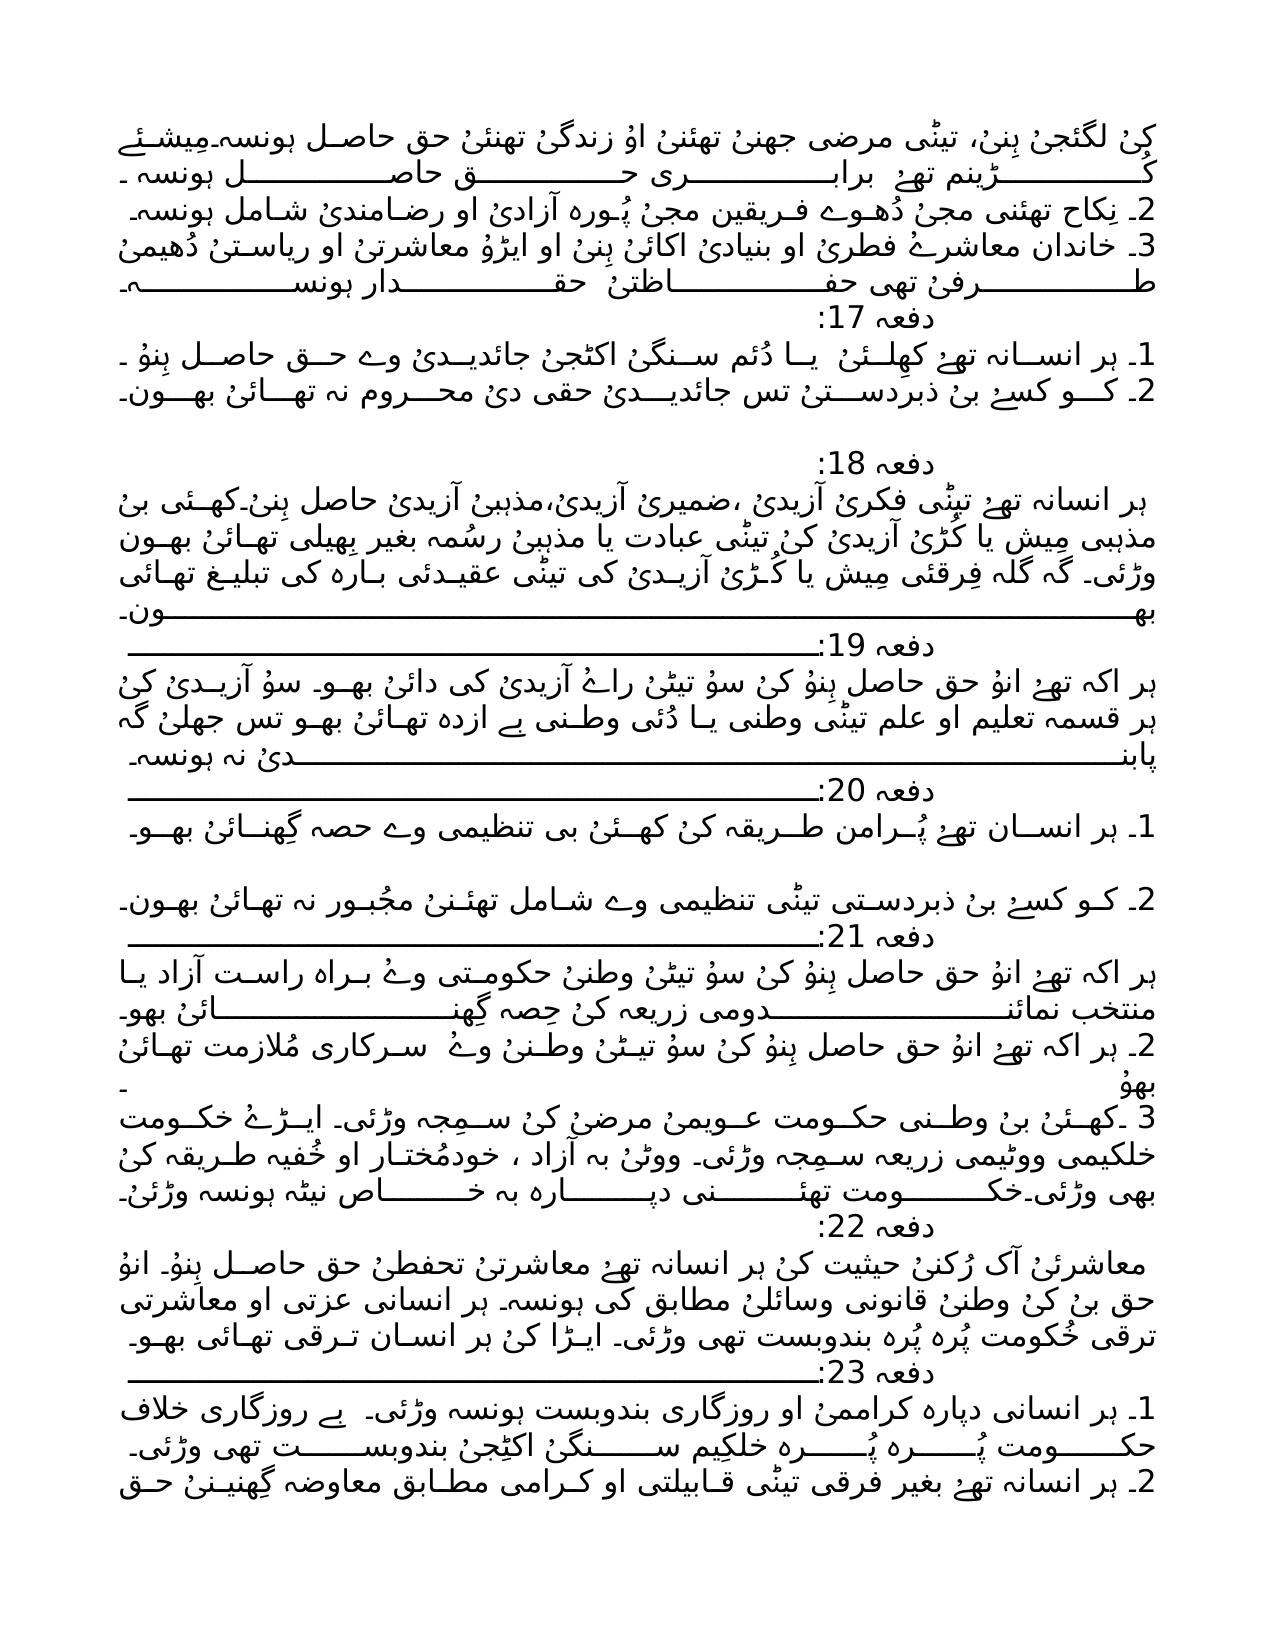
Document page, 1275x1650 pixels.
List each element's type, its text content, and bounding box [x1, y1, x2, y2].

text اقوامِ مُتحدئی جنرل اسمبلیࣿ داش دسمبر 1948 انسانی حقیمی عالمی منشُور منظور تھےࣿ تسی اعلان تِھیلیࣿ ۔ مُڜٹوࣿ یھاندہ صفحیم وے انیࣿ مُنشوری مکمل وضاحت چونٹا ہنیࣿ۔ انیࣿ تاریخیࣿ کامیابی باد جنرل اسمبلی تیݨی تمام ممبر وطنِیم جُھلیࣿ زور دتیࣿ کیࣿ سےࣿ تین تیݨی وطنِیم وے نِسی اعلان تھےࣿ نِسی نشرو اشاعتی وے حِصہ گِھنن۔ نِس مُخامُخ و زھئیࣿ وے لمون ۔ اسکولِیم ، عام تعلیمی اداریم نس منی ݜُݨون ۔ لسی تفصیلات واضح تھئجن ۔ انیࣿ طرِیقم کیࣿ کھئو بیࣿ وطن یا سیاسی حیثیتی لحاظ کیࣿ گہ فرق نہ تھئجہ ۔ محکمہ اطلاعاات عامہ اقوام متحدہ نیو یارک آخری سند یافتہ متن انسانی حقوقی عالمی منشور ہر انسانی ذاتیࣿ عزت او لسی برابر (آک شانتہ) حقیࣿ تسلِیم تھئنی دُنئیࣿ وے آزیدیࣿ ،انصاف او امنی بُنیاد ہِنیࣿ۔ انسانی حقِیم دی لا پرواہیࣿ او اِنسانی بے عزتیࣿ تھئنی کیࣿ ایتیڻہ وحشیانہ کراممی شِکلم ظاہر بھینیࣿ کی لا کیࣿ انسانیتی ضمیریࣿ تھےࣿ سخت تکلِف پھیࣿدینیࣿ۔ ہر انسانی انیࣿ خواہش ہِنیࣿ کیࣿ دُنیئی وے آک ایتڻوࣿ ماحول پیدا بھی وڑئیࣿ کیࣿ تا ہر آک انسان آزیدیࣿ کیࣿ تیڻیࣿ بات کھوࣿنڈا بھو او لنام تھےࣿ تیݨی عقِیدئیࣿ بارہ کیࣿ کھوࣿنڈئنی مکمل آزیدیࣿ حاصل ہونسہ۔ ہر انسان انیࣿ دُنیئیࣿ وے بغیر بِھیلی تیݨی زان محفوظ جوݜی وڑئی ایڑا کیࣿ قومم مجیࣿ دوستانہ تعلقات ذیات بِھین۔ چونکہ ا قوام متحدئی ممبر قومم تیڻیࣿ چارٹریࣿ وے انسانیࣿ حقیمی، انسانیتیࣿ عزت،لنی قدر ،میشمی او کُڑِینمی بنیادیࣿ حقیمی دوبارہ تصدیق تِھیلیࣿ ہِنیࣿ ۔ڑی سنگیࣿ اکٹِجیࣿ معاشرئی ہر انسانی زندگی معیار رال تھینیࣿ اردہ تِھیلوࣿ ہِنوࣿ۔ بُٹھے ممبر وطنِیم انوࣿ وعدہ تِھیلوࣿ ہنوࣿ کیࣿ اقوام متحدئیࣿ اشتراکیࣿ عمل کیࣿ اصولا او عملا انسانیࣿ حقیمی او تنی آزیدی ذاتیࣿ احترام تِھین او تھؤون۔ ایڑوࣿ وعدہ پُرہ تھئنی دپارہ انیࣿ بات بِیڈیࣿ ضرُوریࣿ کیࣿ ایڑےࣿ بُنیادیࣿ حقیࣿ او آزیدی نوعیت بُٹھے بھےࣿ بُجن وڑئیࣿ۔ اقوام متحدئی جنرل اسمبلیࣿ اعلان تھینیࣿ کیࣿ انسانیࣿ حقِیمی انوࣿ عالمی منشُور بُٹھے قوممی مقصد حاصل تھینیࣿ دپارہ مُشترکہ معیار کیࣿ ہونسہ ۔ کمیࣿ ہر فرد معاشرتیࣿ ہر ادارہ انوࣿ منشُور نظریࣿ تُوری سیتیࣿ تعلیم اوتبلیغیࣿ ذریعہ کیࣿ انیࣿ حقیمی او آزادیࣿ احترام پئیدوࣿ تھِی او لنام قومیࣿ او بین اقوامیࣿ کاروائیࣿ زریعہ کی ممبر مُلکیم او ایسہ قومم مجِیࣿ کھئیࣿ کیࣿ ممبر مُلکیم تُوریࣿ (ماتحت) ہونسن منینی دپارہ بھراش بھراش کوشش تِھین۔ دفعہ 1: تمام انسانان آزاد ،عزتیࣿ او تیݨی حقیمی اعتبار کیࣿ برابر پیئدوࣿ بِھلہ ہنہ ۔ نِنام تھےࣿ ضمیر او عقل مطابقی آذیدیࣿ دئجِلیࣿ ہِنیࣿ لائیࣿ دپارہ نِنام تھےࣿ پکار کیࣿ لےࣿ اکادُئیࣿ بھراویلیࣿ ثُبوت دین۔ دفعہ 2: ہر انسان ایڑےࣿ تمام آزادیࣿ او حقیمیࣿ مستحق ہِنوࣿ کھئیࣿ انیࣿ اعلینیࣿ وےࣿ بیان تھئجلیࣿ ہِنیࣿ۔ ایڑےࣿ حقیم جُھلیࣿ نسل، رنگ،جِنس زبان،مذہب، او سیاسی تفریحیࣿ یا کھئوࣿ قسمیࣿ عقیدہ قوم معاشرتیࣿ دولت یا خاندانیࣿ حیثیتیࣿ گہ نہ فرق نئنوࣿ۔ لس دی علاوہ کھیوࣿ علاقئیࣿ یا مُلکہ سنگیࣿ کھیوࣿ فردیࣿ تعلق ہنوࣿ تسیࣿ سیاسیࣿ کیفیت دائرہ اختیار یا بین اقوامیࣿ حیثیتیࣿ وجہ جُھلیࣿ تس جُھلیࣿ گہ امتیازیࣿ سلوک نہ تھئجہ ۔چاہئے سو مُلک آزاد ہنوࣿ یا دُئی وطنی ماتحت ہِنو یا سیاسیࣿ لحاظ کیࣿ دُئی وطنی غولام ہنوࣿ بُٹھیم سنگیࣿ آک قِسمہ سلوک تھِئجہ وڑئیࣿ دفعہ 3: ہر انسانہ تھےࣿ تیڻیࣿ جنیࣿ آزیدیࣿ ذاتیࣿ تحفظیࣿ حق حاصل ہونسہ ۔ دفعہ 4: کو کسے غولام یا انزیࣿ نہ سمائیࣿ بھون ۔غلامی یا کسے کِرنئنی چاہےࣿ تسی کتیڻوࣿ شِکل بیࣿ ہینتہ ممنوع قرار دئِجہ۔ دفعہ 5: کسےࣿ تھےࣿ جسمانیࣿ تکلِف یا ظالمانہ سلوک یا غیر فِطریࣿ سزا نہ دیئجہ ۔ دفعہ 6: ہر آکہ تھےࣿ انوࣿ حق حاصل ہنوࣿ ہر زھئیࣿ وے قانون تسیࣿ شخصیت تسلِم تھی۔ دفعہ 7: قانونیࣿ لحاظ کیࣿ بُھٹے برابر ہِنہ ۔لہٰذا بغیر گہ فرقیࣿ قانونیࣿ تُوریࣿ بُٹھے برابر حق دار ہونسن انیࣿ اعلینیࣿ خلاف کھئیࣿ تفریق تھئجینیࣿ یا ایڑےࣿ تفریقیࣿ دپارہ ترغیب دیجینیࣿ لی وے بُٹھےࣿ برابر حقدار ہونسن ۔ دفعہ 8: ہر انسانہ تھےࣿ ہر ایسےࣿ فعل (کامی) خلاف کھیوࣿ کیࣿ انیࣿ دستوری وے یا قانونی وے حقی دِتہ ہِنہ یڑے حقی کی ختُم تِھیلہ ہینتہ تنام تھےࣿ بااختیار قومیࣿ عدالتِیم وے موثر طریقہ جُھلیࣿ (چارہ جوئی ) تھےࣿ تھینیࣿ حق حاصل ہونسہ ۔ دفعہ 9: کسے بیࣿ کو باچائی یا حاکِمی مرضیࣿ کیࣿ گرفتار، قید یا جلا وطن نہ تھائیࣿ بھون ۔ دفعہ 10: ہر آکہ تھےࣿ انوࣿ حق حاصل ہنوࣿ کیࣿ سوࣿ تیݨی حقیࣿ بارئی آزاد کھونڈائی بھو۔ تسیࣿ خلاف کی جُرمی الزام لگئلیࣿ ہینتہ تسی فیصلہ آزادا او غیر جانبدارانہ عدالتیࣿ وے منصفانہ طریقہ کیࣿ تھئِجہ وڑئی۔ دفعہ 11 : ایسوࣿ انسان کیࣿ تس جُھلیࣿ فوجداریࣿ الزام ہونسہ سوࣿ ایسےࣿ وخت تی بے گناہ حسوب تھئجہ کی کرے آک آزاد عدالتیࣿ وےࣿ قانونیࣿ مُطابقی تس جُھلیࣿ جُرم ثابت نہ نہ بِھلوࣿ تی۔ او تس تھےࣿ تیڻیࣿ صفائیࣿ پیش تھئنیࣿ پُرہ پُرہ موقع دئِجہ دفعہ 12: کسی ذاتیࣿ ذندگیࣿ ،گھوڜٹیࣿ ذاتیࣿ معاملات یا دُئی گہ ذاتی کرامہ وے گہ قِسمہ بیࣿ مداخلت نہ تھئجہ او نہ بہ کسی عزتی او نیک نامی جُھلیࣿ حملہ تھئجہ۔ ہر انسانہ تھےࣿ حق حاصل ہِنوࣿ کی قانون تسی عِزتی جُھلیࣿ حملہ یا مُداخلتیࣿ دی محفوظ ساتیࣿ۔ دفعہ 13: 1۔ ہر انسانہ تھےࣿ انوࣿ حق حاصِل ہِنوࣿ کیࣿ سوࣿ تیݨی وطنی ہر زھئی تھے گہ گلہ ٹیمی بائیࣿ بھو آزاد گِرائیࣿ بھو او گو بی ہینتہ زھائی گِھنی تیݨی تھے گھوݜٹ تھائی بھو۔ 2۔ ہر انسانہ تھےࣿ انوࣿ حق حاصل ہِنوࣿ کیࣿ سو تیڻیࣿ وطنیࣿ دی نِکھئیࣿ دُئیࣿ وطنیࣿ تھےࣿ گُوم ہینتہ واپس تیڻیࣿ وطنیࣿ یھائیࣿ بھو۔ دفعہ 14: 1۔ہر انسان تھےࣿ ظُلم ، تشددیࣿ دی بچ بھئنی دپارہ دُئیࣿ وطنیࣿ بےࣿ پناہیࣿ گھنیئیࣿ حق حاصل ہِنوࣿ۔ 2 ایڑوࣿ حق عدالتیࣿ کاروائیࣿ دیࣿ بچ بھئنیࣿ دپارہ استمال نہ تھئجہ کیࣿ کھئوࣿ کرام اقوام متحدئیࣿ مقصدیࣿ او اصولیࣿ خلاف ہِنہ۔ دفعہ 15: 1۔ ہر آکہ تھےࣿ قومیتیࣿ حق حاصل ہِنوࣿ ۔ 2۔ کھئوࣿ بیࣿ حاکم تیݨی مرضیࣿ کیࣿ کسیࣿ قومیت بدل نہ تھائیࣿ بھوࣿ او کسےࣿ تھےࣿ قومیت بدل تھئنی حق دئنی دی اِنکار نہ تھئجہ ۔ دفعہ 16: 1۔ ہر عاقل بالغہ مِیش یا کُڑیࣿ بغیر ایتئںیࣿ پابندیࣿ کھئیࣿ کیࣿ قومیت یا پابندیࣿ وجہ کیࣿ لگئجیࣿ ہِنیࣿ، تیݨی مرضی جھنیࣿ تھئنیࣿ اوࣿ زندگیࣿ تھنئیࣿ حق حاصل ہونسہ۔مِیشئے کُڑینم تھےࣿ برابری حق حاصل ہونسہ ۔ 2۔ نِکاح تھئنی مجیࣿ دُھوے فریقین مجیࣿ پُورہ آزادیࣿ او رضامندیࣿ شامل ہونسہ۔ 3۔ خاندان معاشرےࣿ فطریࣿ او بنیادیࣿ اکائیࣿ ہِنیࣿ او ایڑوࣿ معاشرتیࣿ او ریاستیࣿ دُھیمیࣿ طرفیࣿ تھی حفاظتیࣿ حقدار ہونسہ۔ دفعہ 17: 1۔ ہر انسانہ تھےࣿ کھِلئیࣿ یا دُئم سنگیࣿ اکٹجیࣿ جائدیدیࣿ وے حق حاصل ہِنوࣿ ۔ 2۔ کو کسےࣿ بیࣿ ذبردستیࣿ تس جائدیدیࣿ حقی دیࣿ محروم نہ تھائیࣿ بھون۔ دفعہ 18: ہر انسانہ تھےࣿ تیݨی فکریࣿ آزیدیࣿ ،ضمیریࣿ آزیدیࣿ،مذہبیࣿ آزیدیࣿ حاصل ہِنیࣿ۔کھئی بیࣿ مذہبی مِیش یا کُڑیࣿ آزیدیࣿ کیࣿ تیݨی عبادت یا مذہبیࣿ رسُمہ بغیر بِھیلی تھائیࣿ بھون وڑئی۔ گہ گلہ فِرقئی مِیش یا کُڑیࣿ آزیدیࣿ کی تیݨی عقیدئی بارہ کی تبلیغ تھائی بھون۔ دفعہ 19: ہر اکہ تھےࣿ انوࣿ حق حاصل ہِنوࣿ کیࣿ سوࣿ تیڻیࣿ راےࣿ آزیدیࣿ کی دائیࣿ بھو۔ سوࣿ آزیدیࣿ کیࣿ ہر قسمہ تعلیم او علم تیݨی وطنی یا دُئی وطنی بے ازدہ تھائیࣿ بھو تس جھلیࣿ گہ پابندیࣿ نہ ہونسہ۔ دفعہ 20: 1۔ ہر انسان تھےࣿ پُرامن طریقہ کیࣿ کھئیࣿ بی تنظیمی وے حصہ گِھنائیࣿ بھو۔ 2۔ کو کسےࣿ بیࣿ ذبردستی تیݨی تنظیمی وے شامل تھئنیࣿ مجُبور نہ تھائیࣿ بھون۔ دفعہ 21: ہر اکہ تھےࣿ انوࣿ حق حاصل ہِنوࣿ کیࣿ سوࣿ تیڻیࣿ وطنیࣿ حکومتی وےࣿ براہ راست آزاد یا منتخب نمائندومی زریعہ کیࣿ حِصہ گِھنائیࣿ بھو۔ 2۔ ہر اکہ تھےࣿ انوࣿ حق حاصل ہِنوࣿ کیࣿ سوࣿ تیڻیࣿ وطنیࣿ وےࣿ سرکاری مُلازمت تھائیࣿ بھوࣿ ۔ 3 ۔کھئیࣿ بیࣿ وطنی حکومت عویمیࣿ مرضیࣿ کیࣿ سمِجہ وڑئی۔ ایڑےࣿ خکومت خلکیمی ووٹیمی زریعہ سمِجہ وڑئی۔ ووٹیࣿ بہ آزاد ، خودمُختار او خُفیہ طریقہ کیࣿ بھی وڑئی۔خکومت تھئنی دپارہ بہ خاص نیٹہ ہونسہ وڑئیࣿ۔ دفعہ 22: معاشرئیࣿ آک رُکنیࣿ حیثیت کیࣿ ہر انسانہ تھےࣿ معاشرتیࣿ تحفطیࣿ حق حاصل ہِنوࣿ۔ انوࣿ حق بیࣿ کیࣿ وطنیࣿ قانونی وسائلیࣿ مطابق کی ہونسہ۔ ہر انسانی عزتی او معاشرتی ترقی خُکومت پُرہ پُرہ بندوبست تھی وڑئی۔ ایڑا کیࣿ ہر انسان ترقی تھائی بھو۔ دفعہ 23: 1۔ ہر انسانی دپارہ کراممیࣿ او روزگاری بندوبست ہونسہ وڑئی۔ بے روزگاری خلاف حکومت پُرہ پُرہ خلکِیم سنگیࣿ اکٹِجیࣿ بندوبست تھی وڑئی۔ 2۔ ہر انسانہ تھےࣿ بغیر فرقی تیݨی قابیلتی او کرامی مطابق معاوضہ گِھنینیࣿ حق حاصل ہِنوࣿ۔ 3۔ہر انسان کھئو گلہ کرام تھانوࣿ ایتائی مطابقی مناسب و معقول معاوضہ گِھنئنی حق لرانوࣿ ، سوࣿ پخپُلہ تیݨی بال بچ ساتئنی او باعزت ذندگیࣿ ضامن ہِنوࣿ۔ ایڑی وےࣿ ضرورتیࣿ مطابقی حلکومتی طرپی تس تھےࣿ تحفظ دئجہ وڑئیࣿ۔ دفعہ 24: ہر انسانہ تھےࣿ آرامیࣿ او فرصتیࣿ حق حاصل ہِنوࣿ۔ تسی کرامہ یا ڈیوٹی خاص وخت (گھنٹے) مقرر بھی وڑئی۔ او تسی کرامی مطابقی تنخا دئِجہ وڑئی۔ ڑا دی علاوہ آریمی دپارہ ٹیم ٹیمی چھٹی بیࣿ بندوبست ہونسہ وڑئی۔ ۔ دفعہ 25: 1۔ ہر انسانہ تھےࣿ تیڻیࣿ او تیڻیࣿ بال بچی صحت او فلاح بہبودیࣿ دپارہ مناسب معیار زندگیࣿ حق حاصل ہِنوࣿ۔ لیوےࣿ خوراک،پانٹیࣿ،گھوڜٹ او علیجیࣿ سہو لتیࣿ او دُئیࣿ ضروریࣿ معاشر تیࣿ مراعات شامل ہنہ۔ او بےࣿ روز گیریࣿ ،بمیریࣿ،معزوریࣿ،کونڈیمیࣿ،بُوڈیمیࣿ،انیࣿ حالیتیࣿ وےࣿ روزگیر یࣿ دیࣿ محرومیࣿ کھیوࣿ چیࣿ لسیࣿ حیثیتیࣿ دیࣿ دھرندیࣿ ہنہ لنیࣿ خلاف تحفُظیࣿ حق حاصل ہِنوࣿ۔ 2۔ میھلیࣿ یا اویلی جولوࣿ کُڻاک خاص توجہی اوࣿ مددی مُستحق ہِنہ۔ تمام کُڻاکہ کیࣿ سےࣿ جھنیࣿ دیࣿ مُڜٹوࣿ یا پدُشیࣿ پئدوࣿ بِھلہ ہِنہ تنام تھےࣿ معاشرتیࣿ تحفظیࣿ حق حاصل ہِنوࣿ۔ دفعہ 26: ہر انسانہ تھےࣿ تعلِیم حاصل تھینیࣿ حق حاصل ہِنوࣿ۔ تعلیم مُفت ہونسہ کم ازکم ابتدائیࣿ اوࣿ بنیادیࣿ درجیم کیࣿ ،ابتدائیࣿ تعلیم جُبریࣿ ہونسہ۔ فنیࣿ او پیشہ ورانہ تعلیم حاصل تھینیࣿ عام انتطام ہونسہ ،قابلیتیࣿ وجہ کیࣿ اعلٰی تعلیم حاصل تھینیࣿ بُٹھیم دپارہ مُمکن ہونسہ۔ 2۔ تعلیمیࣿ مقصد انسانی نشوونما ہونسہ ایڑا کی انسان تیݨی حقی او دُویمی حقیم دی خبردار بھی۔ تعلیمی ذریعہ کی اکادُئی احترام پئدو بھی۔ تعلیمی زریعہ کی دُنئیࣿ وے امن پئدو بھی ایڑا دی علاوہ ہر کرامہ وے ترقی بھی۔ 3۔ ییئیࣿ بابہ تھےࣿ انوࣿ حق حاصل ہِنوࣿ کیࣿ سےࣿ تیڻیࣿ کُڻاکوم تھےࣿ کھیوࣿ قِسمی تعلیم دانہ دائی بھون۔ دفعہ 27: ہر انسانہ تھےࣿ قومیࣿ ثقافتیࣿ مطابقیࣿ آزادانہ ذندگیࣿ تھئنیࣿ ادبیاتیࣿ تعلیمی دیࣿ فائدہ گِھنئنیࣿ اوࣿ سائنسی ترقیࣿ اوࣿ لسیࣿ فائدے میں شرکت تھئنیࣿ حق حاصل ہِنوࣿ۔ 2۔ ہر آکہ تھےࣿ حق حاصل ہِنوࣿ کیࣿ تسیࣿ ایسہ اخلاقیࣿ اوعزتی تحفظ دئجہ کھیوࣿ انسان سائنسیࣿ، علمیࣿ یا ادبیࣿ کِتیبی چونٹئانوࣿ تس تسی عزتی پُرہ تحفظ دئجہ۔ [118, 118, 1157, 1499]
